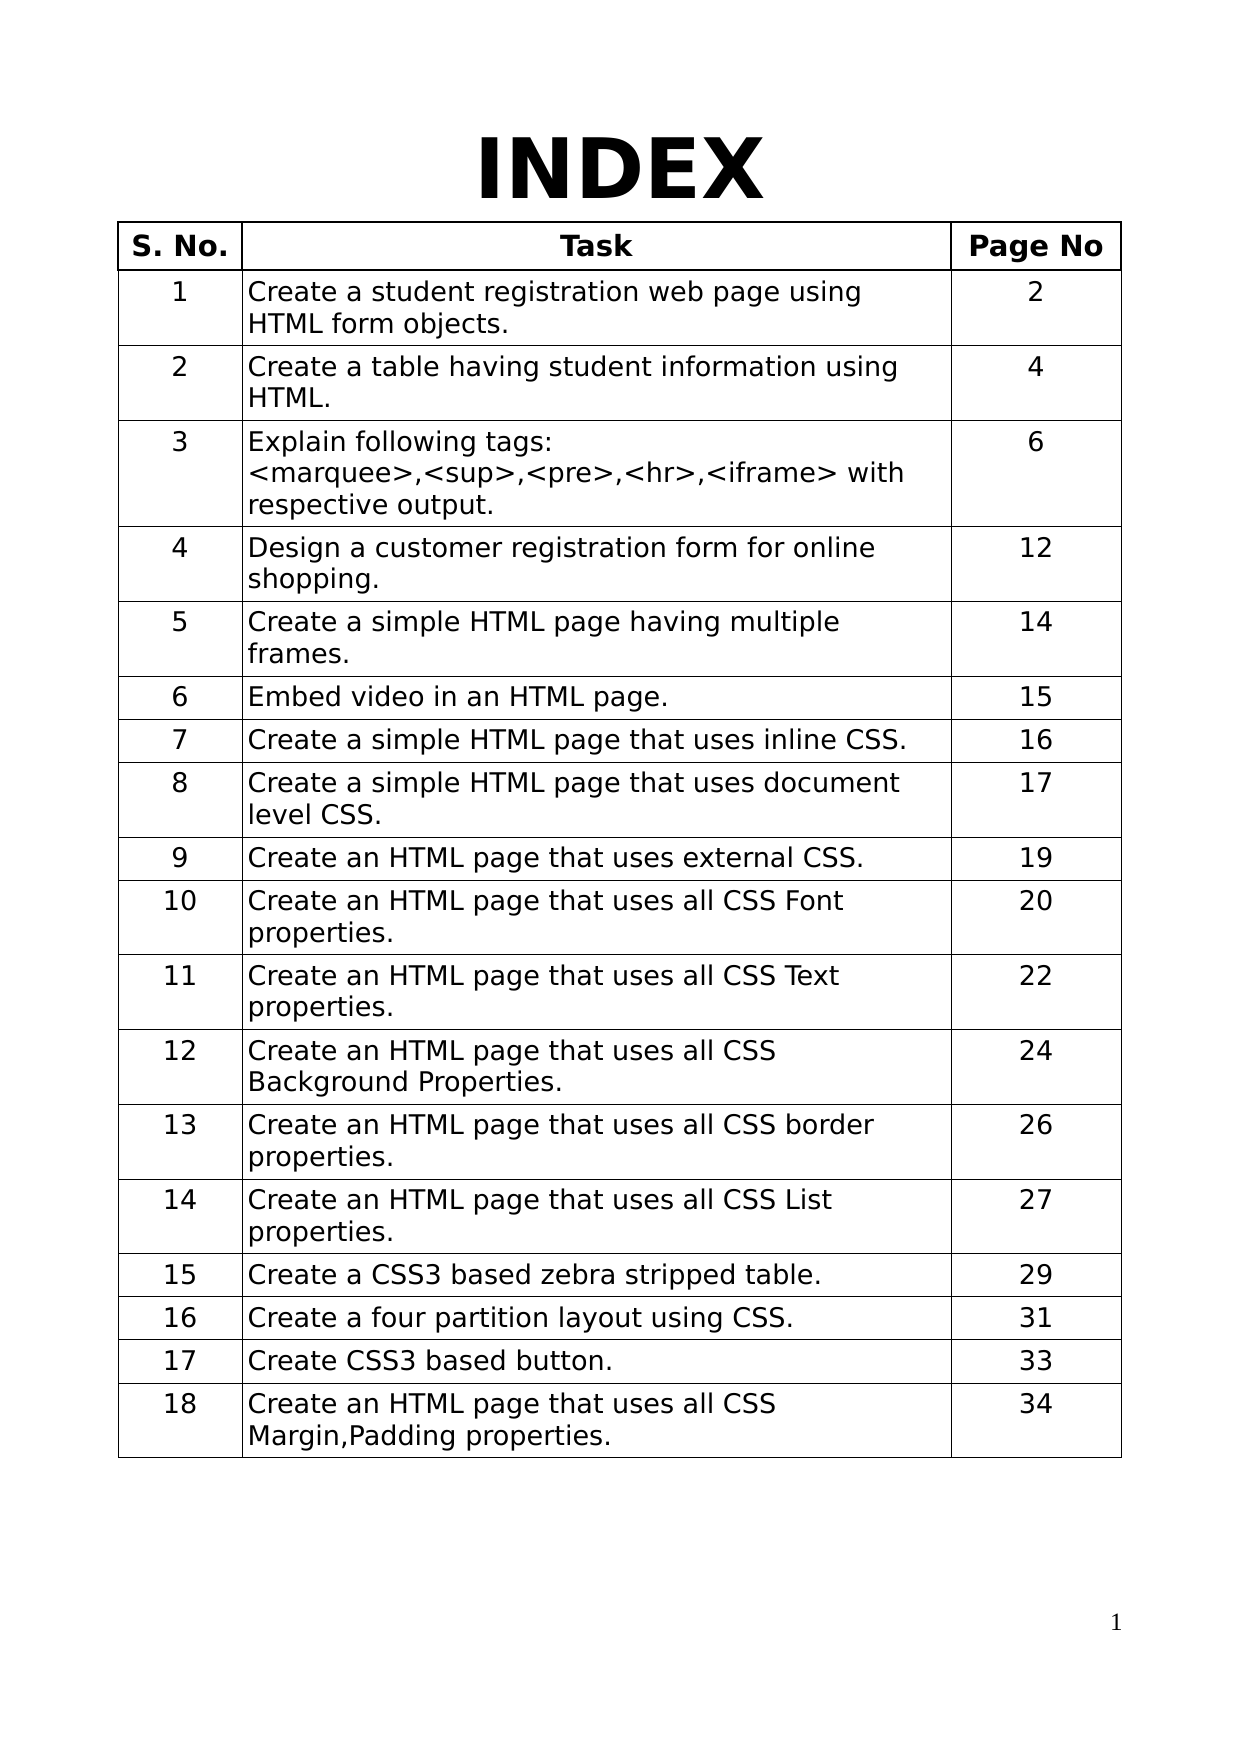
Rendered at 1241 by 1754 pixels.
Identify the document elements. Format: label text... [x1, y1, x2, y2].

table_cell 8 [119, 763, 242, 837]
table_cell 18 [119, 1384, 242, 1457]
table_cell 14 [952, 602, 1121, 676]
table_cell 11 [119, 955, 242, 1029]
table_cell Explain following tags: <marquee>,<sup>,<pre>,<hr>,<iframe> with respective output. [243, 421, 951, 526]
table_header Task [243, 223, 950, 269]
table_cell 24 [952, 1030, 1121, 1104]
table_cell 16 [952, 720, 1121, 762]
table_cell 14 [119, 1180, 242, 1253]
table_cell Create a four partition layout using CSS. [243, 1297, 951, 1339]
table_cell 7 [119, 720, 242, 762]
table_cell 9 [119, 838, 242, 880]
table_cell 20 [952, 881, 1121, 954]
table_cell 29 [952, 1254, 1121, 1296]
table_cell 34 [952, 1384, 1121, 1457]
table_cell 6 [952, 421, 1121, 526]
table_cell Embed video in an HTML page. [243, 677, 951, 719]
table_cell 13 [119, 1105, 242, 1178]
table_cell Create an HTML page that uses external CSS. [243, 838, 951, 880]
table_cell 12 [119, 1030, 242, 1104]
table_cell Create a CSS3 based zebra stripped table. [243, 1254, 951, 1296]
table_cell 17 [952, 763, 1121, 837]
table_cell 31 [952, 1297, 1121, 1339]
table_cell 5 [119, 602, 242, 676]
table_cell 27 [952, 1180, 1121, 1253]
table_cell 15 [952, 677, 1121, 719]
table_cell 1 [119, 271, 242, 345]
table_cell Design a customer registration form for online shopping. [243, 527, 951, 601]
table_cell 19 [952, 838, 1121, 880]
table_cell 10 [119, 881, 242, 954]
table_cell Create an HTML page that uses all CSS Margin,Padding properties. [243, 1384, 951, 1457]
table_cell 2 [119, 346, 242, 420]
table_cell Create an HTML page that uses all CSS List properties. [243, 1180, 951, 1253]
table_cell Create a simple HTML page having multiple frames. [243, 602, 951, 676]
table_cell Create a simple HTML page that uses document level CSS. [243, 763, 951, 837]
table_cell 4 [952, 346, 1121, 420]
table_cell Create CSS3 based button. [243, 1340, 951, 1382]
table_cell 17 [119, 1340, 242, 1382]
table_cell 4 [119, 527, 242, 601]
table_cell 2 [952, 271, 1121, 345]
table_cell Create an HTML page that uses all CSS Text properties. [243, 955, 951, 1029]
table_cell Create an HTML page that uses all CSS Background Properties. [243, 1030, 951, 1104]
table_cell Create an HTML page that uses all CSS Font properties. [243, 881, 951, 954]
table_header S. No. [119, 223, 241, 269]
table_cell 6 [119, 677, 242, 719]
table_cell Create a student registration web page using HTML form objects. [243, 271, 951, 345]
table_header Page No [952, 223, 1120, 269]
table_cell 26 [952, 1105, 1121, 1178]
table_cell 16 [119, 1297, 242, 1339]
table_cell 33 [952, 1340, 1121, 1382]
table_cell 12 [952, 527, 1121, 601]
table_cell 15 [119, 1254, 242, 1296]
table_cell Create a simple HTML page that uses inline CSS. [243, 720, 951, 762]
text INDEX [118, 118, 1122, 221]
table_cell 22 [952, 955, 1121, 1029]
table_cell Create a table having student information using HTML. [243, 346, 951, 420]
table_cell 3 [119, 421, 242, 526]
table_cell Create an HTML page that uses all CSS border properties. [243, 1105, 951, 1178]
